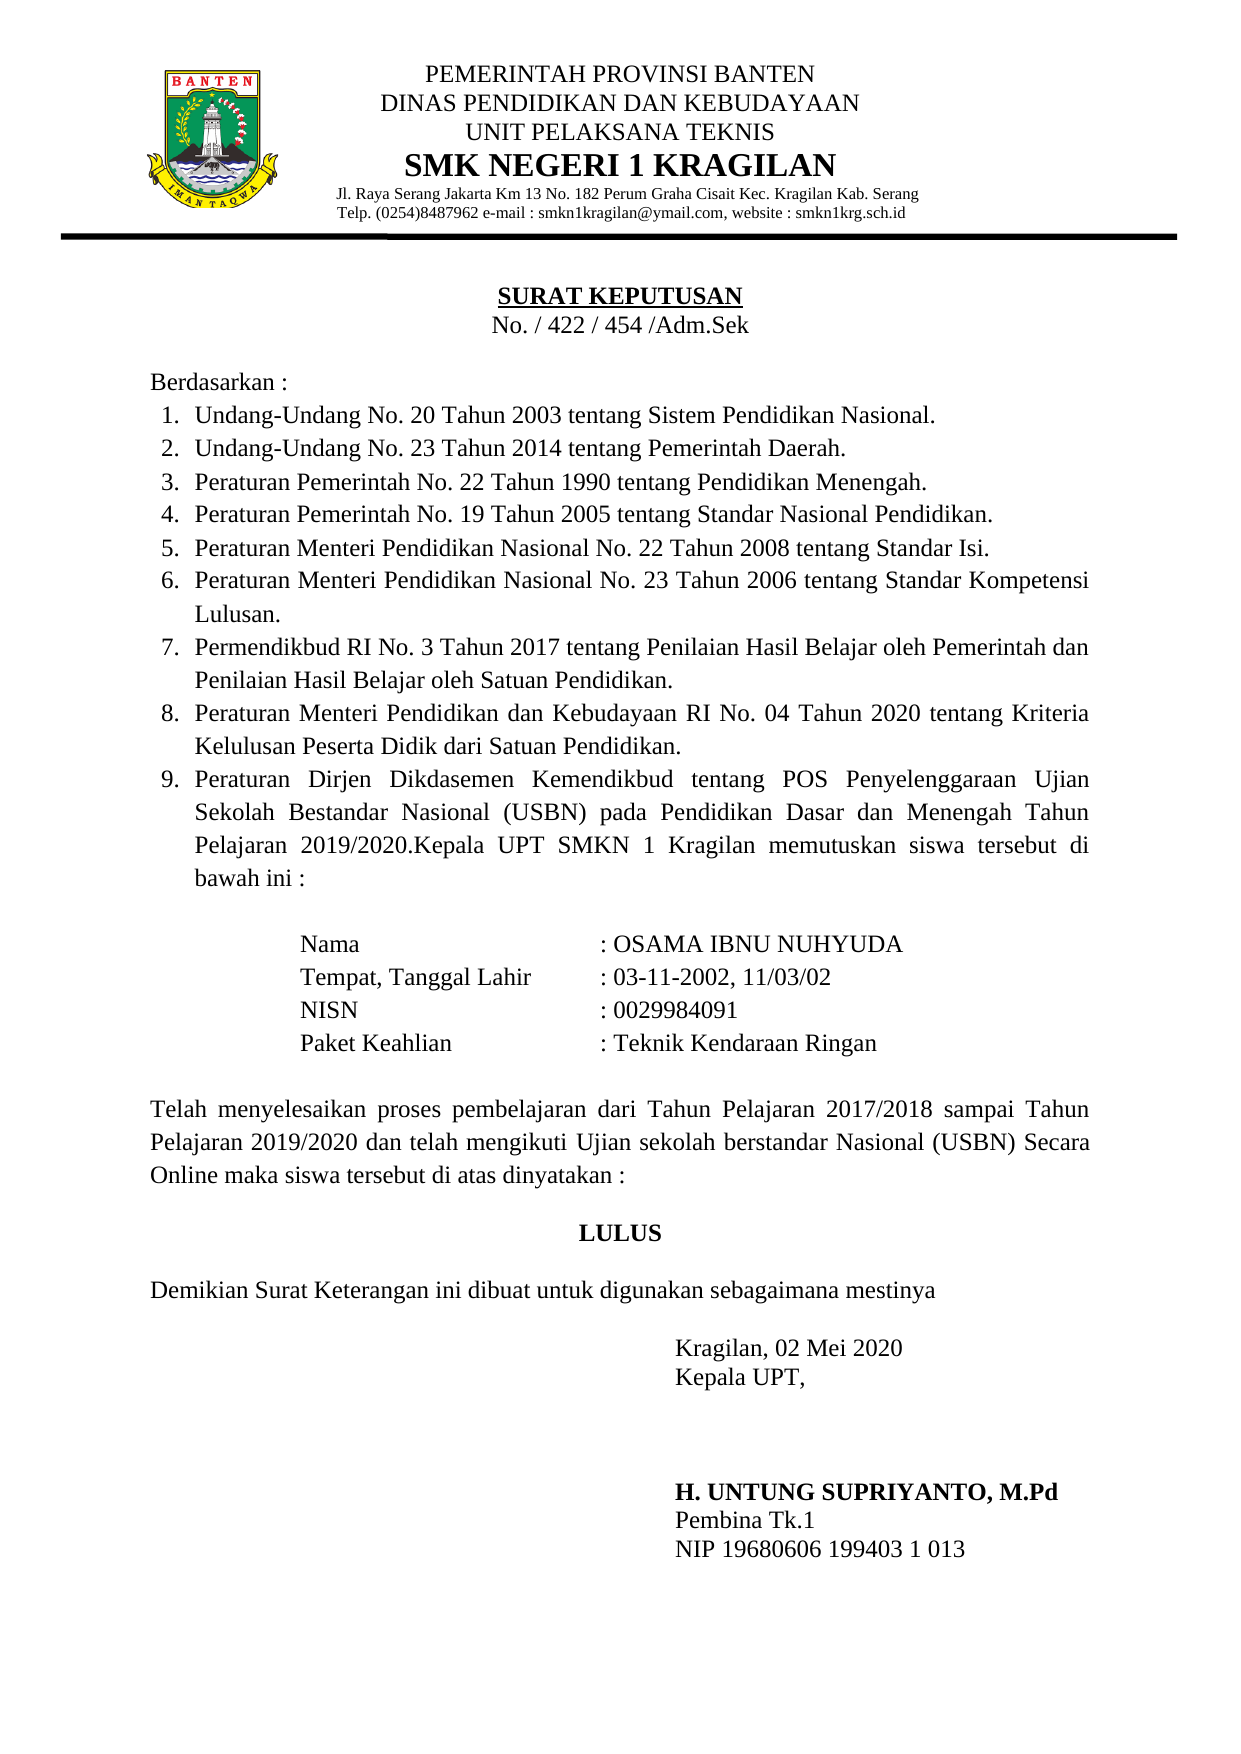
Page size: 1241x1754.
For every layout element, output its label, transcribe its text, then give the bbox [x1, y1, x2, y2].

list Permendikbud RI No. 3 Tahun 2017 tentang Penilaian Hasil Belajar oleh Pemerintah dan Penilaian Hasil Belajar oleh Satuan Pendidikan. [179, 632, 1090, 693]
list Peraturan Pemerintah No. 22 Tahun 1990 tentang Pendidikan Menengah. [179, 467, 1090, 495]
list Peraturan Menteri Pendidikan dan Kebudayaan RI No. 04 Tahun 2020 tentang Kriteria Kelulusan Peserta Didik dari Satuan Pendidikan. [179, 698, 1090, 759]
text Pembina Tk.1 [150, 1506, 1090, 1534]
text Berdasarkan : [150, 367, 1090, 396]
text NIP 19680606 199403 1 013 [150, 1534, 1090, 1563]
list Peraturan Dirjen Dikdasemen Kemendikbud tentang POS Penyelenggaraan Ujian Sekolah Bestandar Nasional (USBN) pada Pendidikan Dasar dan Menengah Tahun Pelajaran 2019/2020.Kepala UPT SMKN 1 Kragilan memutuskan siswa tersebut di bawah ini : [179, 764, 1090, 892]
text No. / 422 / 454 /Adm.Sek [150, 310, 1090, 339]
text Nama : OSAMA IBNU NUHYUDA [150, 929, 1090, 958]
text NISN : 0029984091 [150, 995, 1090, 1024]
text Kepala UPT, [150, 1362, 1090, 1391]
list Peraturan Menteri Pendidikan Nasional No. 22 Tahun 2008 tentang Standar Isi. [179, 533, 1090, 561]
text Paket Keahlian : Teknik Kendaraan Ringan [150, 1028, 1090, 1057]
text LULUS [150, 1218, 1090, 1247]
list Undang-Undang No. 20 Tahun 2003 tentang Sistem Pendidikan Nasional. [179, 401, 1090, 429]
list Undang-Undang No. 23 Tahun 2014 tentang Pemerintah Daerah. [179, 433, 1090, 462]
list Peraturan Pemerintah No. 19 Tahun 2005 tentang Standar Nasional Pendidikan. [179, 499, 1090, 528]
text Kragilan, 02 Mei 2020 [150, 1333, 1090, 1362]
text SURAT KEPUTUSAN [150, 281, 1090, 310]
text Telah menyelesaikan proses pembelajaran dari Tahun Pelajaran 2017/2018 sampai Tahun Pelajaran 2019/2020 dan telah mengikuti Ujian sekolah berstandar Nasional (USBN) Secara Online maka siswa tersebut di atas dinyatakan : [150, 1094, 1090, 1189]
picture [146, 70, 279, 208]
text Tempat, Tanggal Lahir : 03-11-2002, 11/03/02 [150, 962, 1090, 991]
text Demikian Surat Keterangan ini dibuat untuk digunakan sebagaimana mestinya [150, 1276, 1090, 1304]
list Peraturan Menteri Pendidikan Nasional No. 23 Tahun 2006 tentang Standar Kompetensi Lulusan. [179, 566, 1090, 627]
text H. UNTUNG SUPRIYANTO, M.Pd [150, 1477, 1090, 1506]
